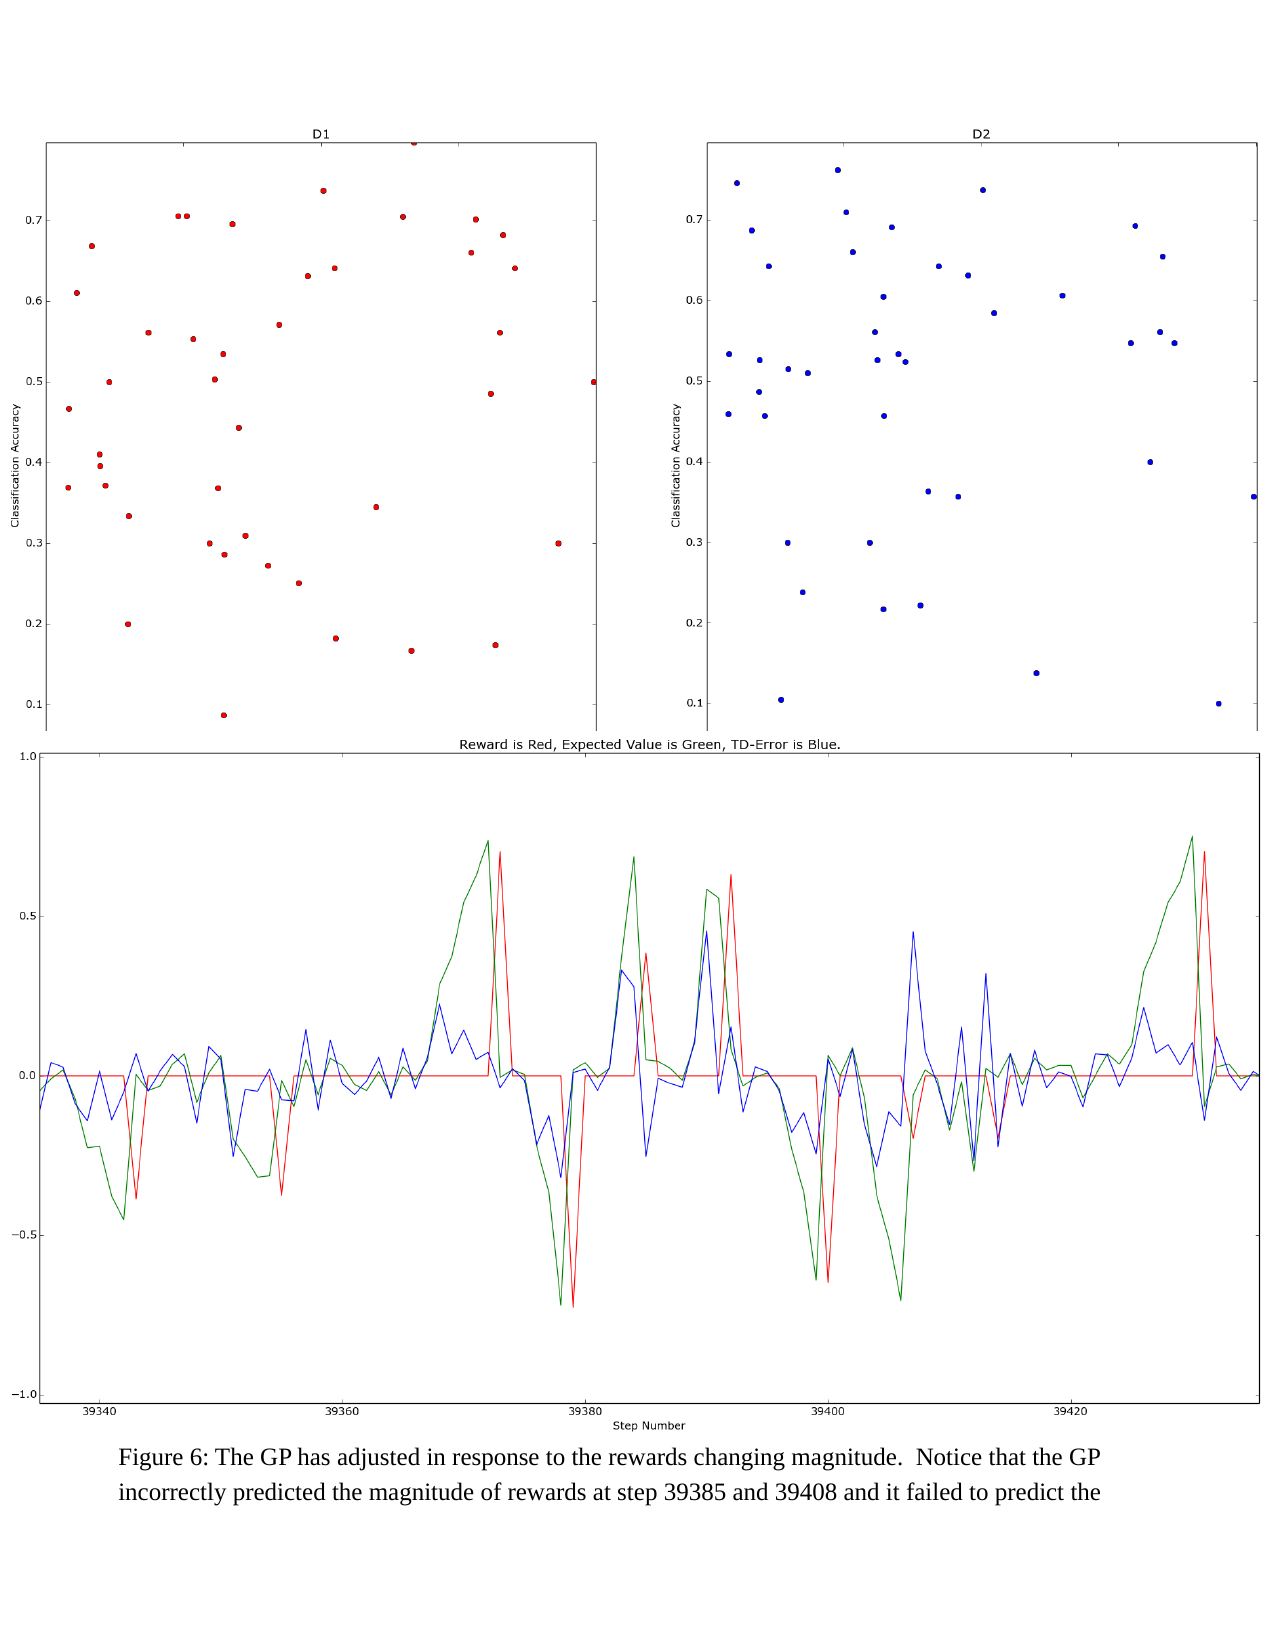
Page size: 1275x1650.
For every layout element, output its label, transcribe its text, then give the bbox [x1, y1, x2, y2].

picture [0, 118, 1275, 1437]
text Figure 6: The GP has adjusted in response to the rewards changing magnitude. Notice that the GP incorrectly predicted the magnitude of rewards at step 39385 and 39408 and it failed to predict the [118, 1437, 1157, 1506]
